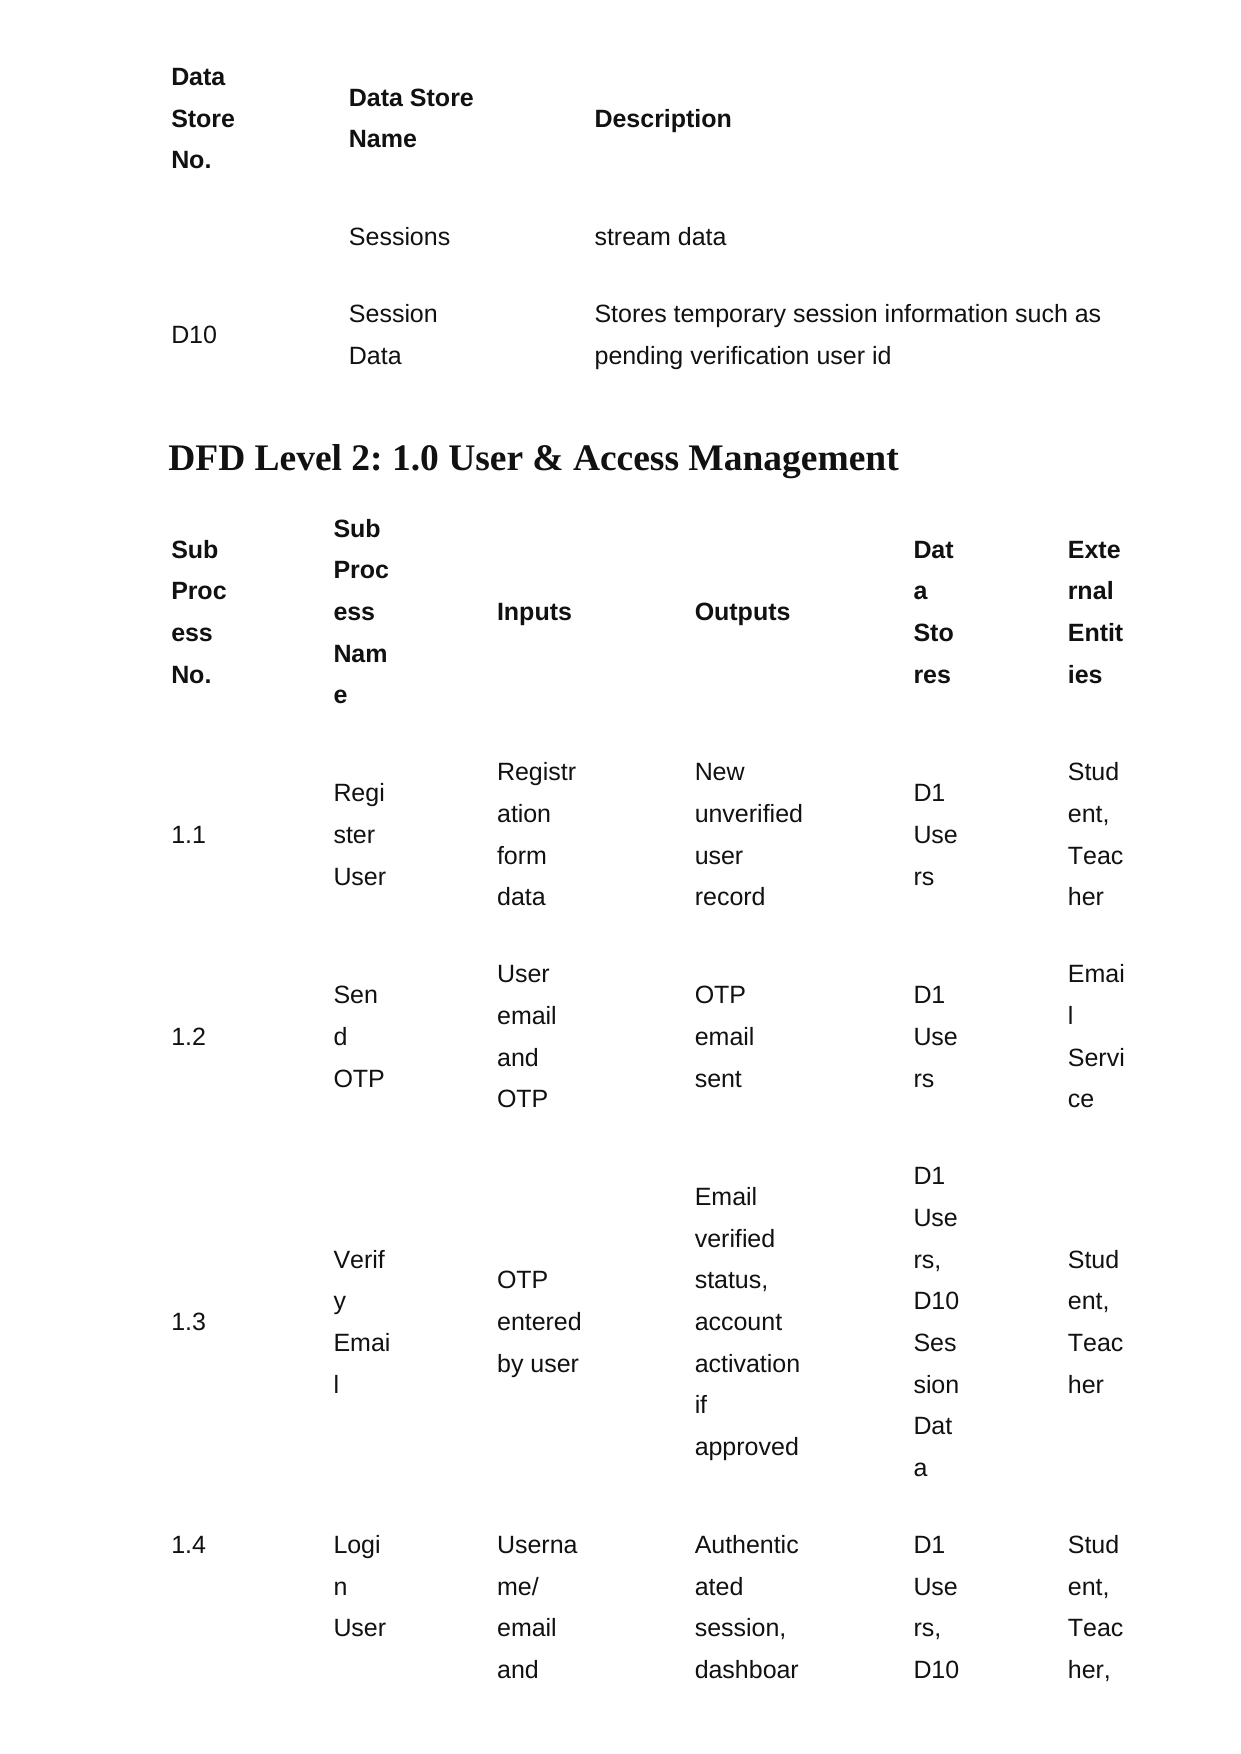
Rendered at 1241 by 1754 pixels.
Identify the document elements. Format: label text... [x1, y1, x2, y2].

table_header Outputs [642, 511, 860, 754]
table_cell D1 Users [860, 755, 1015, 956]
subtitle DFD Level 2: 1.0 User & Access Management [168, 436, 1131, 479]
table_cell 1.1 [118, 755, 280, 956]
table_cell 1.4 [118, 1527, 280, 1687]
table_cell Username/email and [444, 1527, 642, 1687]
table_cell Register User [280, 755, 444, 956]
table_cell Email verified status, account activation if approved [642, 1159, 860, 1527]
table_cell Student, Teacher [1015, 1159, 1181, 1527]
table_cell D1 Users, D10 [860, 1527, 1015, 1687]
table_cell Sessions [296, 219, 541, 296]
table_cell Email Service [1015, 956, 1181, 1158]
table_cell Registration form data [444, 755, 642, 956]
table_cell Session Data [296, 296, 541, 415]
table_cell 1.2 [118, 956, 280, 1158]
table_header External Entities [1015, 511, 1181, 754]
table_header Inputs [444, 511, 642, 754]
table_cell Student, Teacher, [1015, 1527, 1181, 1687]
table_cell Verify Email [280, 1159, 444, 1527]
table_cell 1.3 [118, 1159, 280, 1527]
table_cell Stores temporary session information such as pending verification user id [541, 296, 1181, 415]
table_cell Authenticated session, dashboar [642, 1527, 860, 1687]
table_cell Student, Teacher [1015, 755, 1181, 956]
table_cell Login User [280, 1527, 444, 1687]
table_cell D1 Users [860, 956, 1015, 1158]
table_cell OTP email sent [642, 956, 860, 1158]
table_cell D1 Users, D10 Session Data [860, 1159, 1015, 1527]
table_header Sub Process No. [118, 511, 280, 754]
table_cell Send OTP [280, 956, 444, 1158]
table_cell New unverified user record [642, 755, 860, 956]
table_cell [118, 219, 296, 296]
table_header Data Stores [860, 511, 1015, 754]
table_header Data Store No. [118, 59, 296, 219]
table_header Sub Process Name [280, 511, 444, 754]
table_header Description [541, 59, 1181, 219]
table_cell stream data [541, 219, 1181, 296]
table_cell OTP entered by user [444, 1159, 642, 1527]
table_header Data Store Name [296, 59, 541, 219]
table_cell D10 [118, 296, 296, 415]
table_cell User email and OTP [444, 956, 642, 1158]
